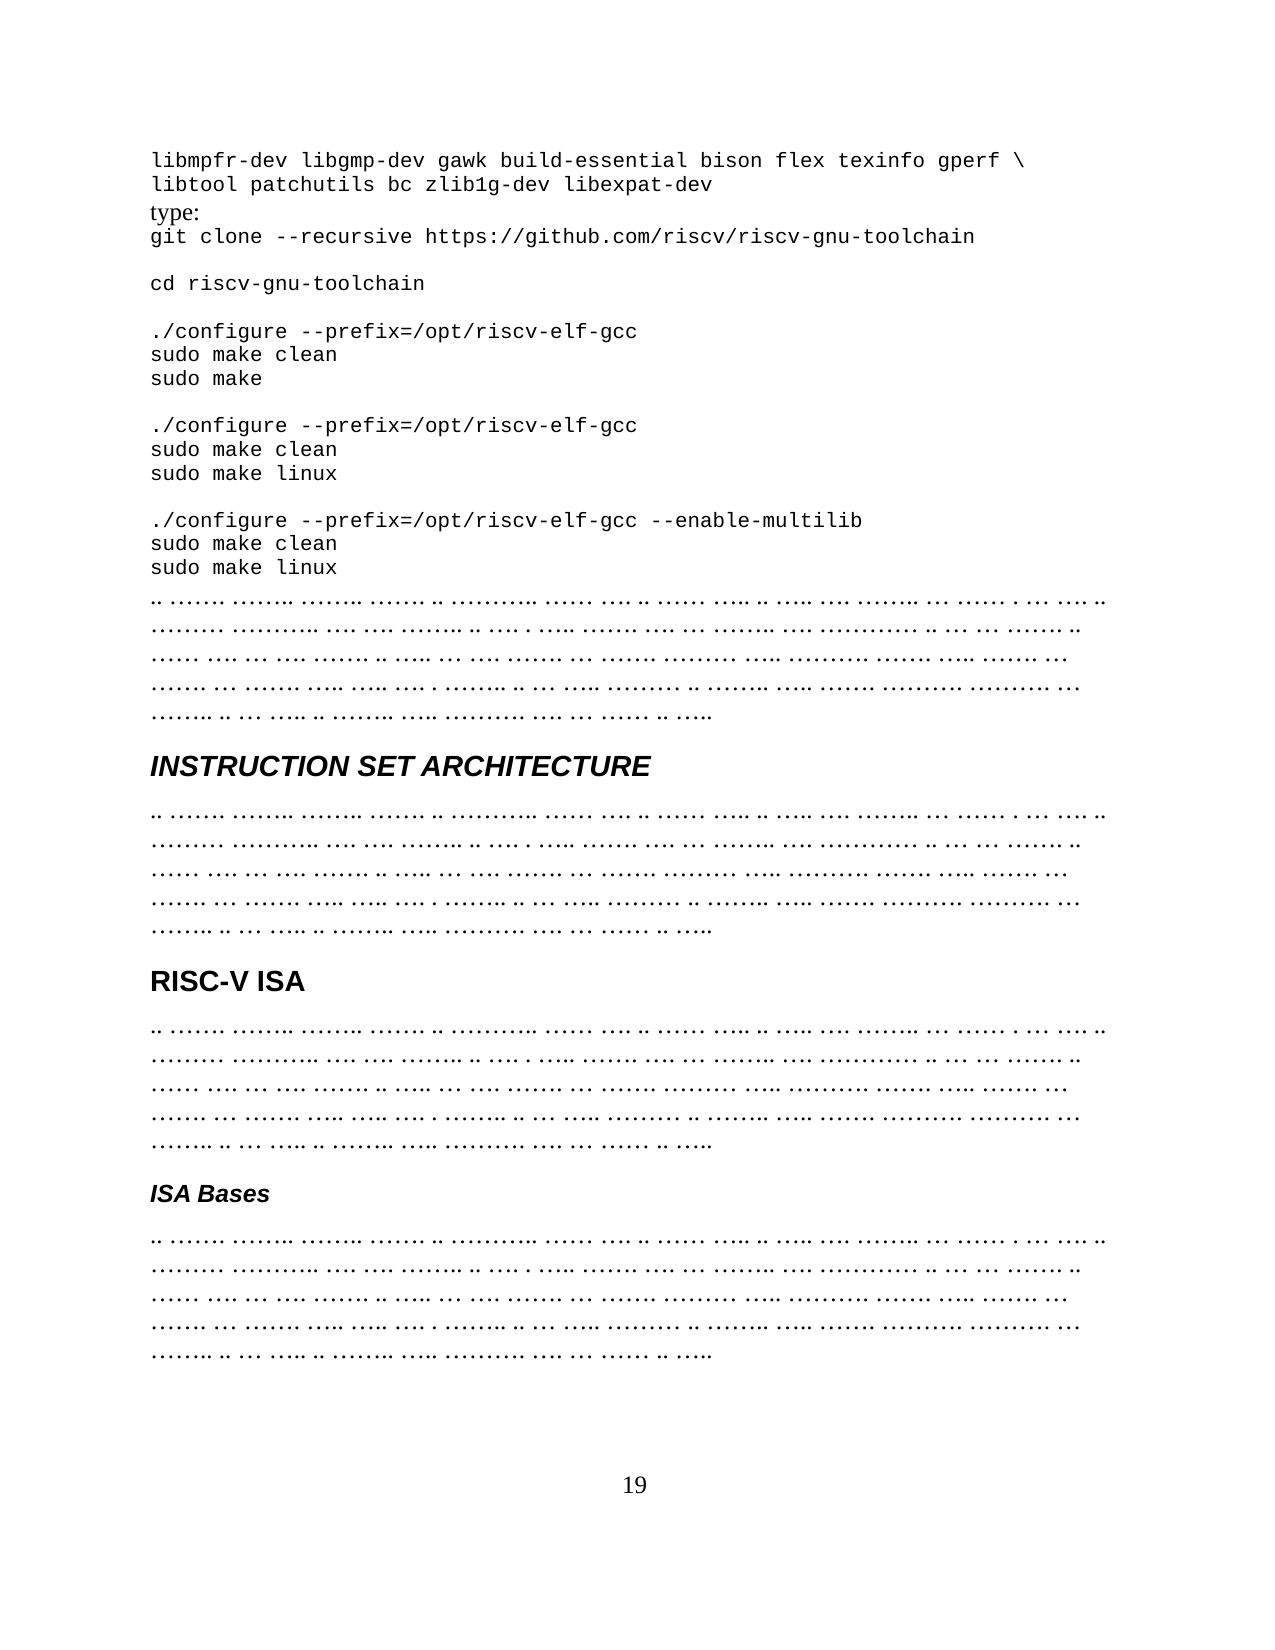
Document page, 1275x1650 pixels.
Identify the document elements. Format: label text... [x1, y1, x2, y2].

text .. ……. …….. …….. ……. .. ……….. …… …. .. …… ….. .. ….. …. …….. … …… . … …. .. ……… ……….. …. …. …….. .. …. . ….. ……. …. … …….. …. ………… .. … … ……. .. …… …. … …. ……. .. ….. … …. ……. … ……. ……… ….. ………. ……. ….. ……. … ……. … ……. ….. ….. …. . …….. .. … ….. ……… .. …….. ….. ……. ………. ………. … …….. .. … ….. .. …….. ….. ………. …. … …… .. ….. [150, 581, 1125, 724]
text libmpfr-dev libgmp-dev gawk build-essential bison flex texinfo gperf \ [150, 150, 1125, 174]
text ./configure --prefix=/opt/riscv-elf-gcc [150, 415, 1125, 439]
subtitle RISC-V ISA [150, 964, 1125, 998]
text type: [150, 197, 1125, 226]
text sudo make linux [150, 462, 1125, 486]
text git clone --recursive https://github.com/riscv/riscv-gnu-toolchain [150, 226, 1125, 250]
text sudo make clean [150, 439, 1125, 462]
text sudo make linux [150, 557, 1125, 581]
subtitle ISA Bases [150, 1179, 1125, 1208]
text cd riscv-gnu-toolchain [150, 273, 1125, 297]
text sudo make clean [150, 533, 1125, 557]
text ./configure --prefix=/opt/riscv-elf-gcc --enable-multilib [150, 510, 1125, 533]
subtitle INSTRUCTION SET ARCHITECTURE [150, 749, 1125, 783]
text ./configure --prefix=/opt/riscv-elf-gcc [150, 321, 1125, 344]
text sudo make clean [150, 344, 1125, 368]
text sudo make [150, 368, 1125, 392]
text .. ……. …….. …….. ……. .. ……….. …… …. .. …… ….. .. ….. …. …….. … …… . … …. .. ……… ……….. …. …. …….. .. …. . ….. ……. …. … …….. …. ………… .. … … ……. .. …… …. … …. ……. .. ….. … …. ……. … ……. ……… ….. ………. ……. ….. ……. … ……. … ……. ….. ….. …. . …….. .. … ….. ……… .. …….. ….. ……. ………. ………. … …….. .. … ….. .. …….. ….. ………. …. … …… .. ….. [150, 1010, 1125, 1154]
text libtool patchutils bc zlib1g-dev libexpat-dev [150, 174, 1125, 197]
text .. ……. …….. …….. ……. .. ……….. …… …. .. …… ….. .. ….. …. …….. … …… . … …. .. ……… ……….. …. …. …….. .. …. . ….. ……. …. … …….. …. ………… .. … … ……. .. …… …. … …. ……. .. ….. … …. ……. … ……. ……… ….. ………. ……. ….. ……. … ……. … ……. ….. ….. …. . …….. .. … ….. ……… .. …….. ….. ……. ………. ………. … …….. .. … ….. .. …….. ….. ………. …. … …… .. ….. [150, 1220, 1125, 1364]
text .. ……. …….. …….. ……. .. ……….. …… …. .. …… ….. .. ….. …. …….. … …… . … …. .. ……… ……….. …. …. …….. .. …. . ….. ……. …. … …….. …. ………… .. … … ……. .. …… …. … …. ……. .. ….. … …. ……. … ……. ……… ….. ………. ……. ….. ……. … ……. … ……. ….. ….. …. . …….. .. … ….. ……… .. …….. ….. ……. ………. ………. … …….. .. … ….. .. …….. ….. ………. …. … …… .. ….. [150, 796, 1125, 939]
